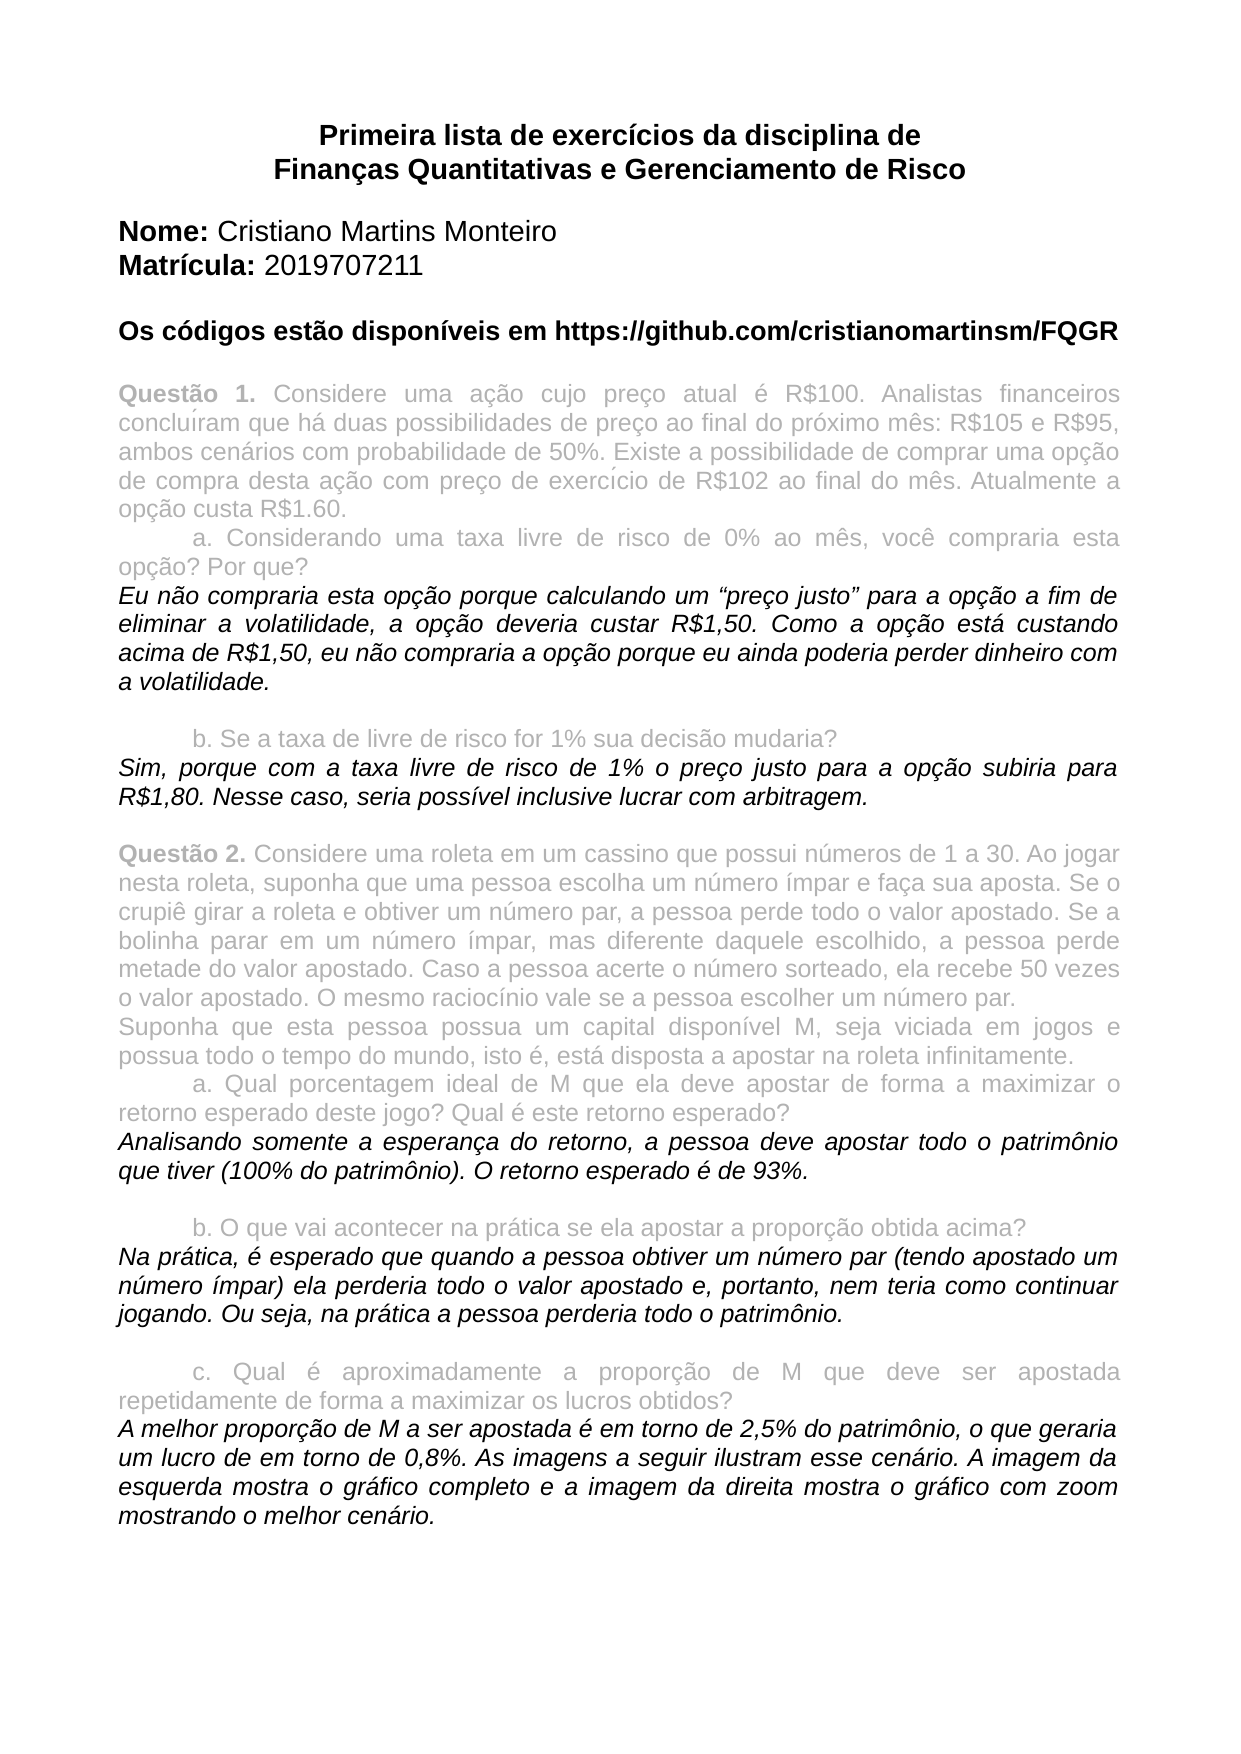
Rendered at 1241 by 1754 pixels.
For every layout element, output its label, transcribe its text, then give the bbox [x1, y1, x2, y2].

text Questão 2. Considere uma roleta em um cassino que possui números de 1 a 30. Ao jogar nesta roleta, suponha que uma pessoa escolha um número ímpar e faça sua aposta. Se o crupiê girar a roleta e obtiver um número par, a pessoa perde todo o valor apostado. Se a bolinha parar em um número ímpar, mas diferente daquele escolhido, a pessoa perde metade do valor apostado. Caso a pessoa acerte o número sorteado, ela recebe 50 vezes o valor apostado. O mesmo raciocínio vale se a pessoa escolher um número par. [118, 839, 1122, 1012]
text Na prática, é esperado que quando a pessoa obtiver um número par (tendo apostado um número ímpar) ela perderia todo o valor apostado e, portanto, nem teria como continuar jogando. Ou seja, na prática a pessoa perderia todo o patrimônio. [118, 1242, 1122, 1328]
text Finanças Quantitativas e Gerenciamento de Risco [118, 152, 1122, 185]
text a. Qual porcentagem ideal de M que ela deve apostar de forma a maximizar o retorno esperado deste jogo? Qual é este retorno esperado? [118, 1069, 1122, 1127]
text b. O que vai acontecer na prática se ela apostar a proporção obtida acima? [118, 1213, 1122, 1242]
text Questão 1. Considere uma ação cujo preço atual é R$100. Analistas financeiros concluı́ram que há duas possibilidades de preço ao final do próximo mês: R$105 e R$95, ambos cenários com probabilidade de 50%. Existe a possibilidade de comprar uma opção de compra desta ação com preço de exercı́cio de R$102 ao final do mês. Atualmente a opção custa R$1.60. [118, 379, 1122, 523]
text A melhor proporção de M a ser apostada é em torno de 2,5% do patrimônio, o que geraria um lucro de em torno de 0,8%. As imagens a seguir ilustram esse cenário. A imagem da esquerda mostra o gráfico completo e a imagem da direita mostra o gráfico com zoom mostrando o melhor cenário. [118, 1414, 1122, 1529]
text Sim, porque com a taxa livre de risco de 1% o preço justo para a opção subiria para R$1,80. Nesse caso, seria possível inclusive lucrar com arbitragem. [118, 753, 1122, 811]
text a. Considerando uma taxa livre de risco de 0% ao mês, você compraria esta opção? Por que? [118, 523, 1122, 581]
text Os códigos estão disponíveis em https://github.com/cristianomartinsm/FQGR [118, 314, 1122, 346]
text Nome: Cristiano Martins Monteiro [118, 214, 1122, 247]
text Primeira lista de exercícios da disciplina de [118, 118, 1122, 152]
text c. Qual é aproximadamente a proporção de M que deve ser apostada repetidamente de forma a maximizar os lucros obtidos? [118, 1357, 1122, 1414]
text Matrícula: 2019707211 [118, 247, 1122, 281]
text b. Se a taxa de livre de risco for 1% sua decisão mudaria? [118, 724, 1122, 753]
text Suponha que esta pessoa possua um capital disponível M, seja viciada em jogos e possua todo o tempo do mundo, isto é, está disposta a apostar na roleta infinitamente. [118, 1012, 1122, 1069]
text Eu não compraria esta opção porque calculando um “preço justo” para a opção a fim de eliminar a volatilidade, a opção deveria custar R$1,50. Como a opção está custando acima de R$1,50, eu não compraria a opção porque eu ainda poderia perder dinheiro com a volatilidade. [118, 581, 1122, 696]
text Analisando somente a esperança do retorno, a pessoa deve apostar todo o patrimônio que tiver (100% do patrimônio). O retorno esperado é de 93%. [118, 1127, 1122, 1184]
